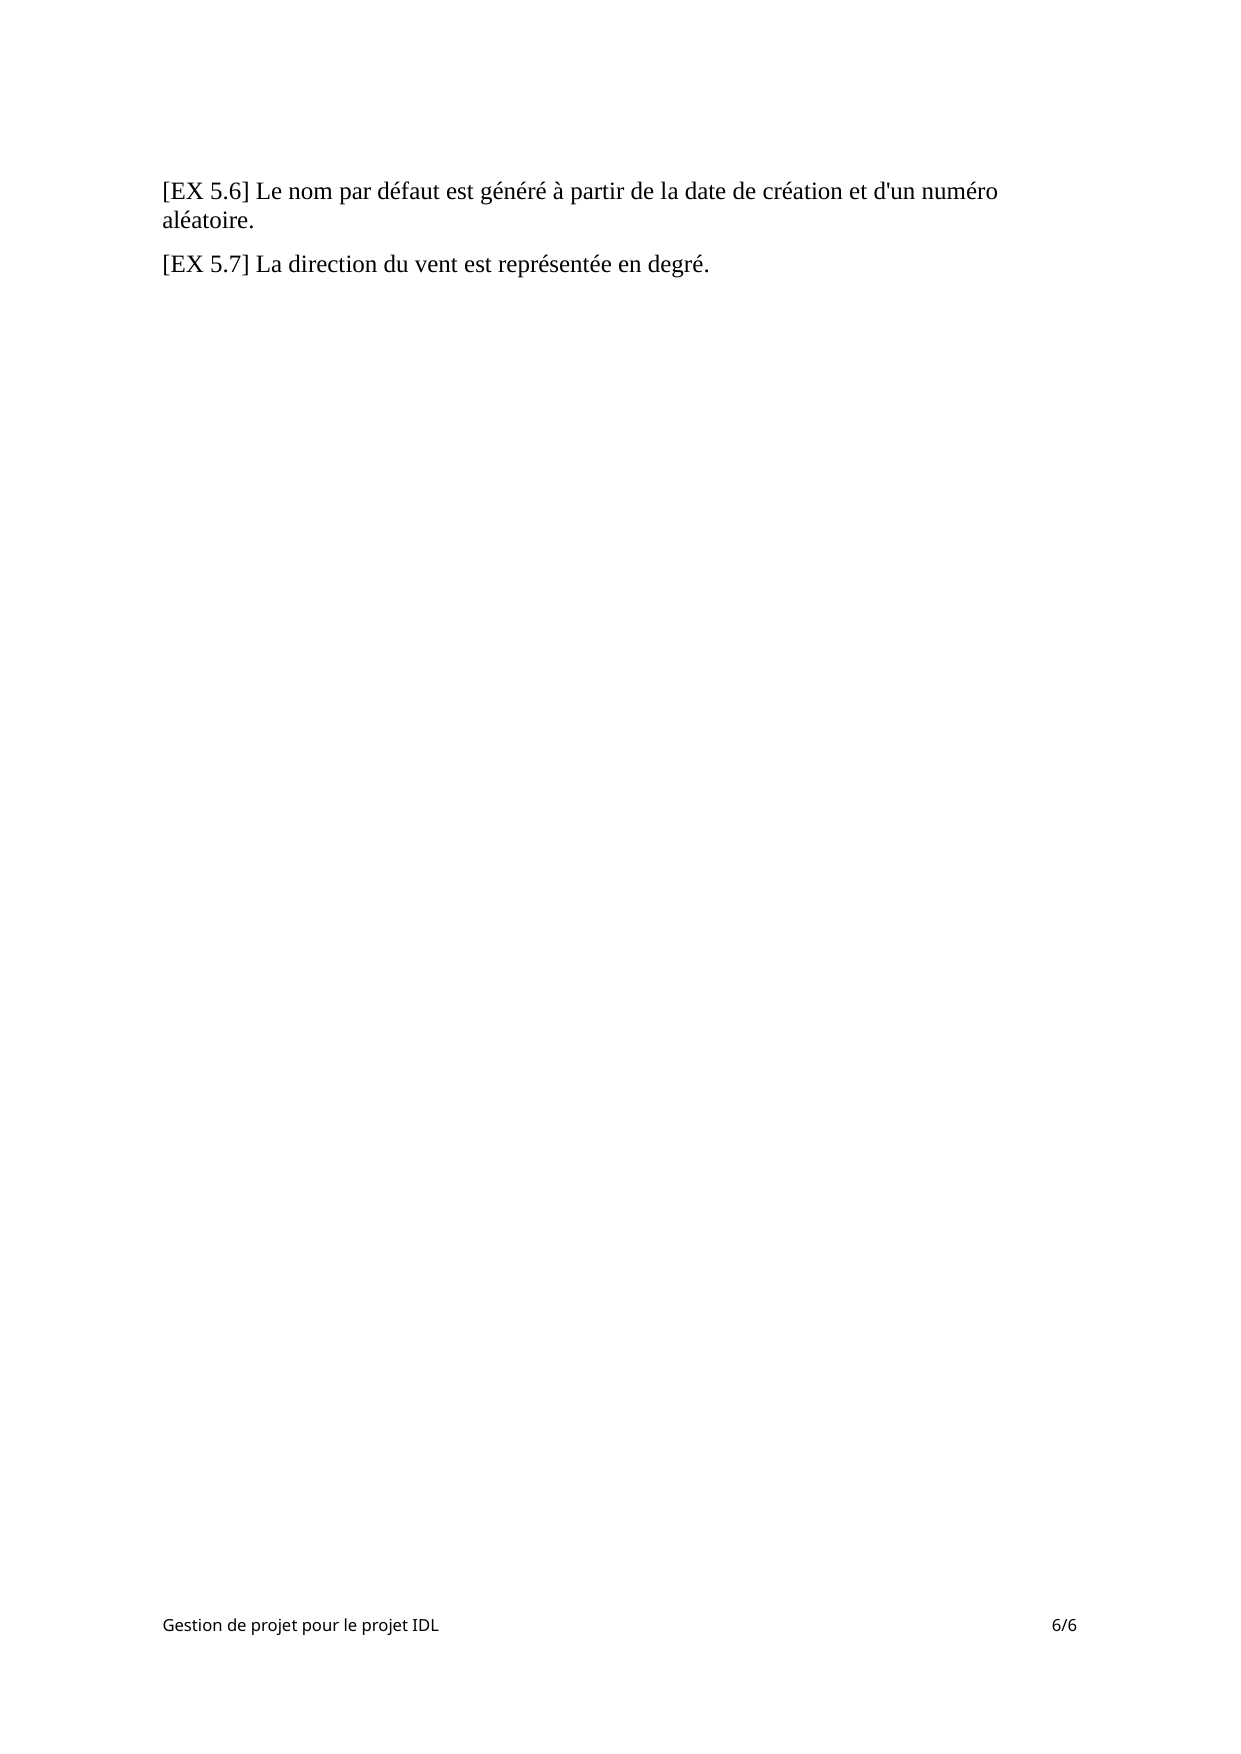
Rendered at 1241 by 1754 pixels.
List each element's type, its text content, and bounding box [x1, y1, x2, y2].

text [EX 5.7] La direction du vent est représentée en degré. [162, 249, 1077, 277]
text [EX 5.6] Le nom par défaut est généré à partir de la date de création et d'un numéro aléatoire. [162, 176, 1077, 234]
